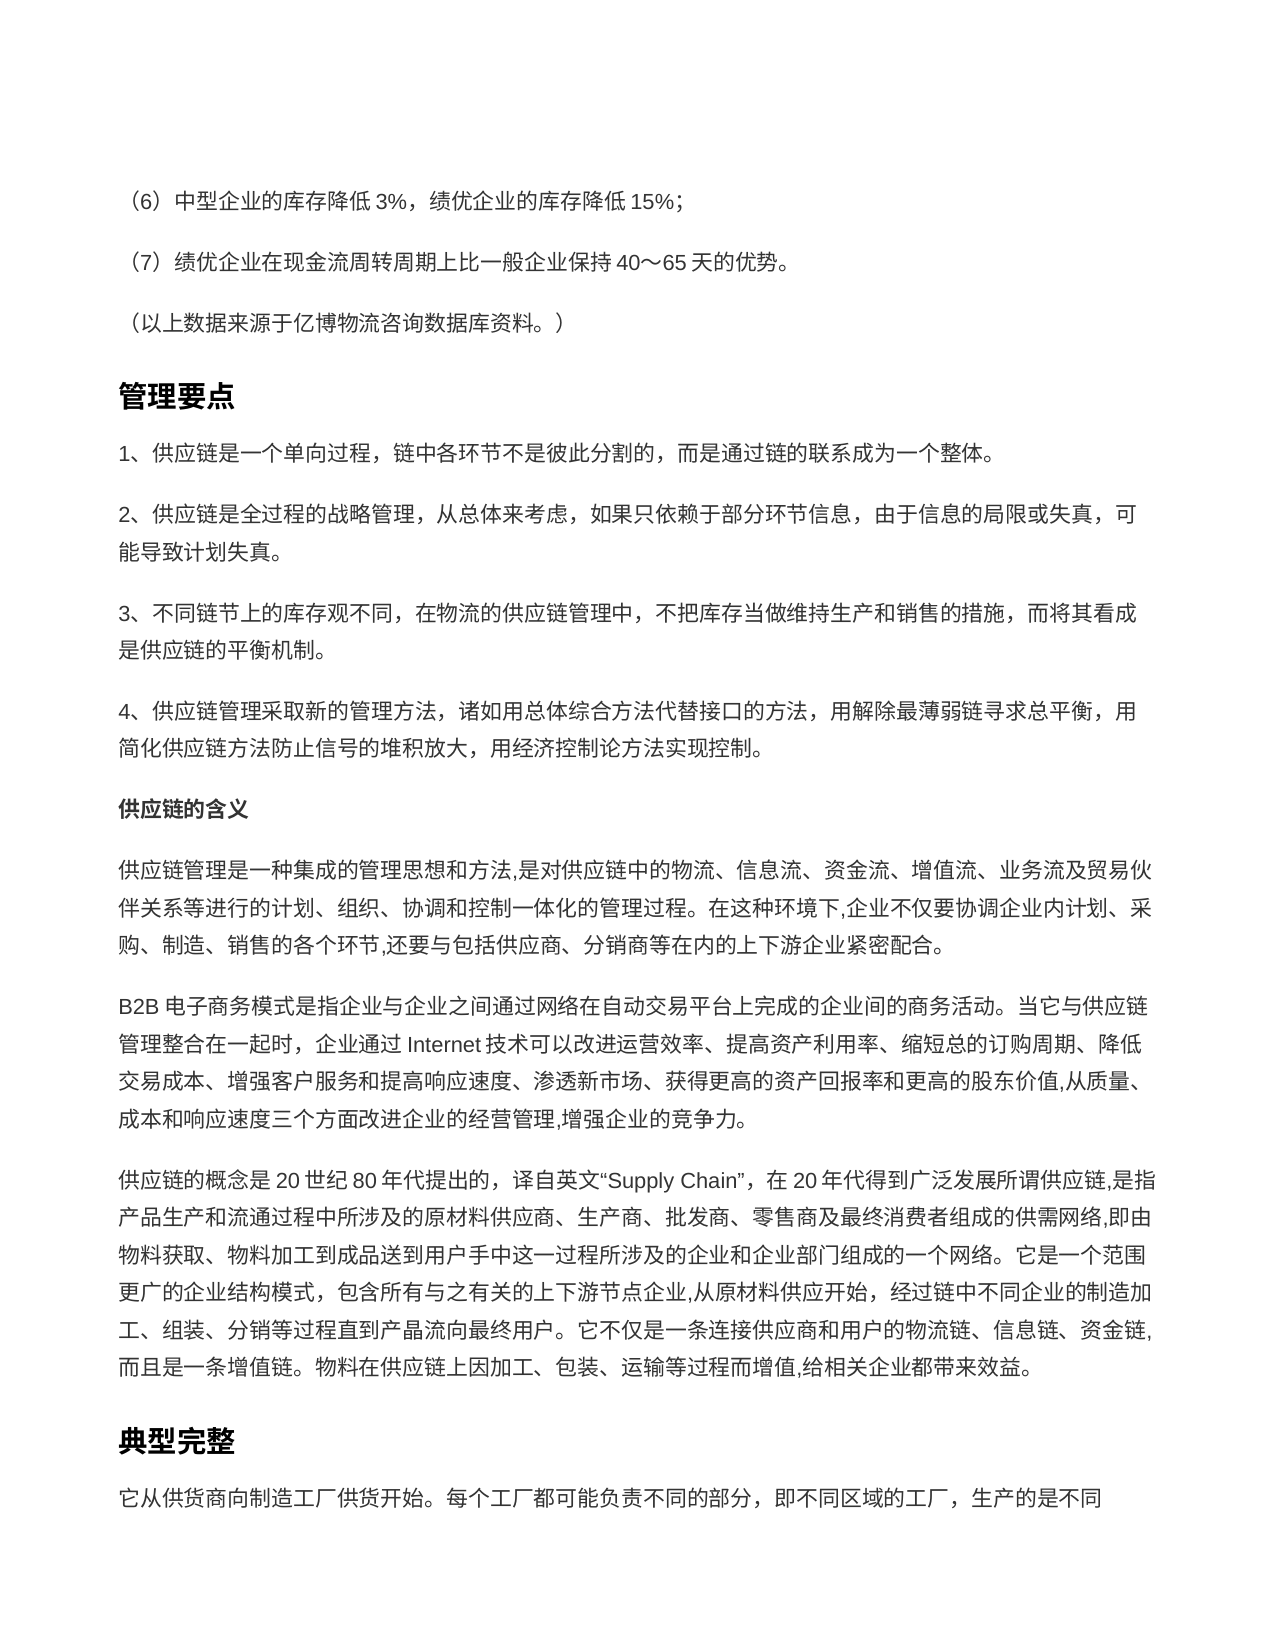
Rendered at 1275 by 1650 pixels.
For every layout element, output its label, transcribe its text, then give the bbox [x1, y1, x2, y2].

text 2、供应链是全过程的战略管理，从总体来考虑，如果只依赖于部分环节信息，由于信息的局限或失真，可能导致计划失真。 [118, 490, 1157, 565]
text 3、不同链节上的库存观不同，在物流的供应链管理中，不把库存当做维持生产和销售的措施，而将其看成是供应链的平衡机制。 [118, 588, 1157, 663]
text 供应链的含义 [118, 785, 1157, 822]
text 供应链的概念是20世纪80年代提出的，译自英文“Supply Chain”，在20年代得到广泛发展所谓供应链,是指产品生产和流通过程中所涉及的原材料供应商、生产商、批发商、零售商及最终消费者组成的供需网络,即由物料获取、物料加工到成品送到用户手中这一过程所涉及的企业和企业部门组成的一个网络。它是一个范围更广的企业结构模式，包含所有与之有关的上下游节点企业,从原材料供应开始，经过链中不同企业的制造加工、组装、分销等过程直到产晶流向最终用户。它不仅是一条连接供应商和用户的物流链、信息链、资金链,而且是一条增值链。物料在供应链上因加工、包装、运输等过程而增值,给相关企业都带来效益。 [118, 1155, 1157, 1380]
text 供应链管理是一种集成的管理思想和方法,是对供应链中的物流、信息流、资金流、增值流、业务流及贸易伙伴关系等进行的计划、组织、协调和控制一体化的管理过程。在这种环境下,企业不仅要协调企业内计划、采购、制造、销售的各个环节,还要与包括供应商、分销商等在内的上下游企业紧密配合。 [118, 846, 1157, 958]
text （以上数据来源于亿博物流咨询数据库资料。） [118, 298, 1157, 336]
subtitle 管理要点 [118, 374, 1157, 416]
text （6）中型企业的库存降低3%，绩优企业的库存降低15%； [118, 176, 1157, 214]
text 1、供应链是一个单向过程，链中各环节不是彼此分割的，而是通过链的联系成为一个整体。 [118, 429, 1157, 466]
subtitle 典型完整 [118, 1418, 1157, 1461]
text （7）绩优企业在现金流周转周期上比一般企业保持40～65天的优势。 [118, 237, 1157, 275]
text B2B电子商务模式是指企业与企业之间通过网络在自动交易平台上完成的企业间的商务活动。当它与供应链管理整合在一起时，企业通过Internet技术可以改进运营效率、提高资产利用率、缩短总的订购周期、降低交易成本、增强客户服务和提高响应速度、渗透新市场、获得更高的资产回报率和更高的股东价值,从质量、成本和响应速度三个方面改进企业的经营管理,增强企业的竞争力。 [118, 982, 1157, 1132]
text 4、供应链管理采取新的管理方法，诸如用总体综合方法代替接口的方法，用解除最薄弱链寻求总平衡，用简化供应链方法防止信号的堆积放大，用经济控制论方法实现控制。 [118, 687, 1157, 762]
text 它从供货商向制造工厂供货开始。每个工厂都可能负责不同的部分，即不同区域的工厂，生产的是不同 [118, 1473, 1157, 1511]
